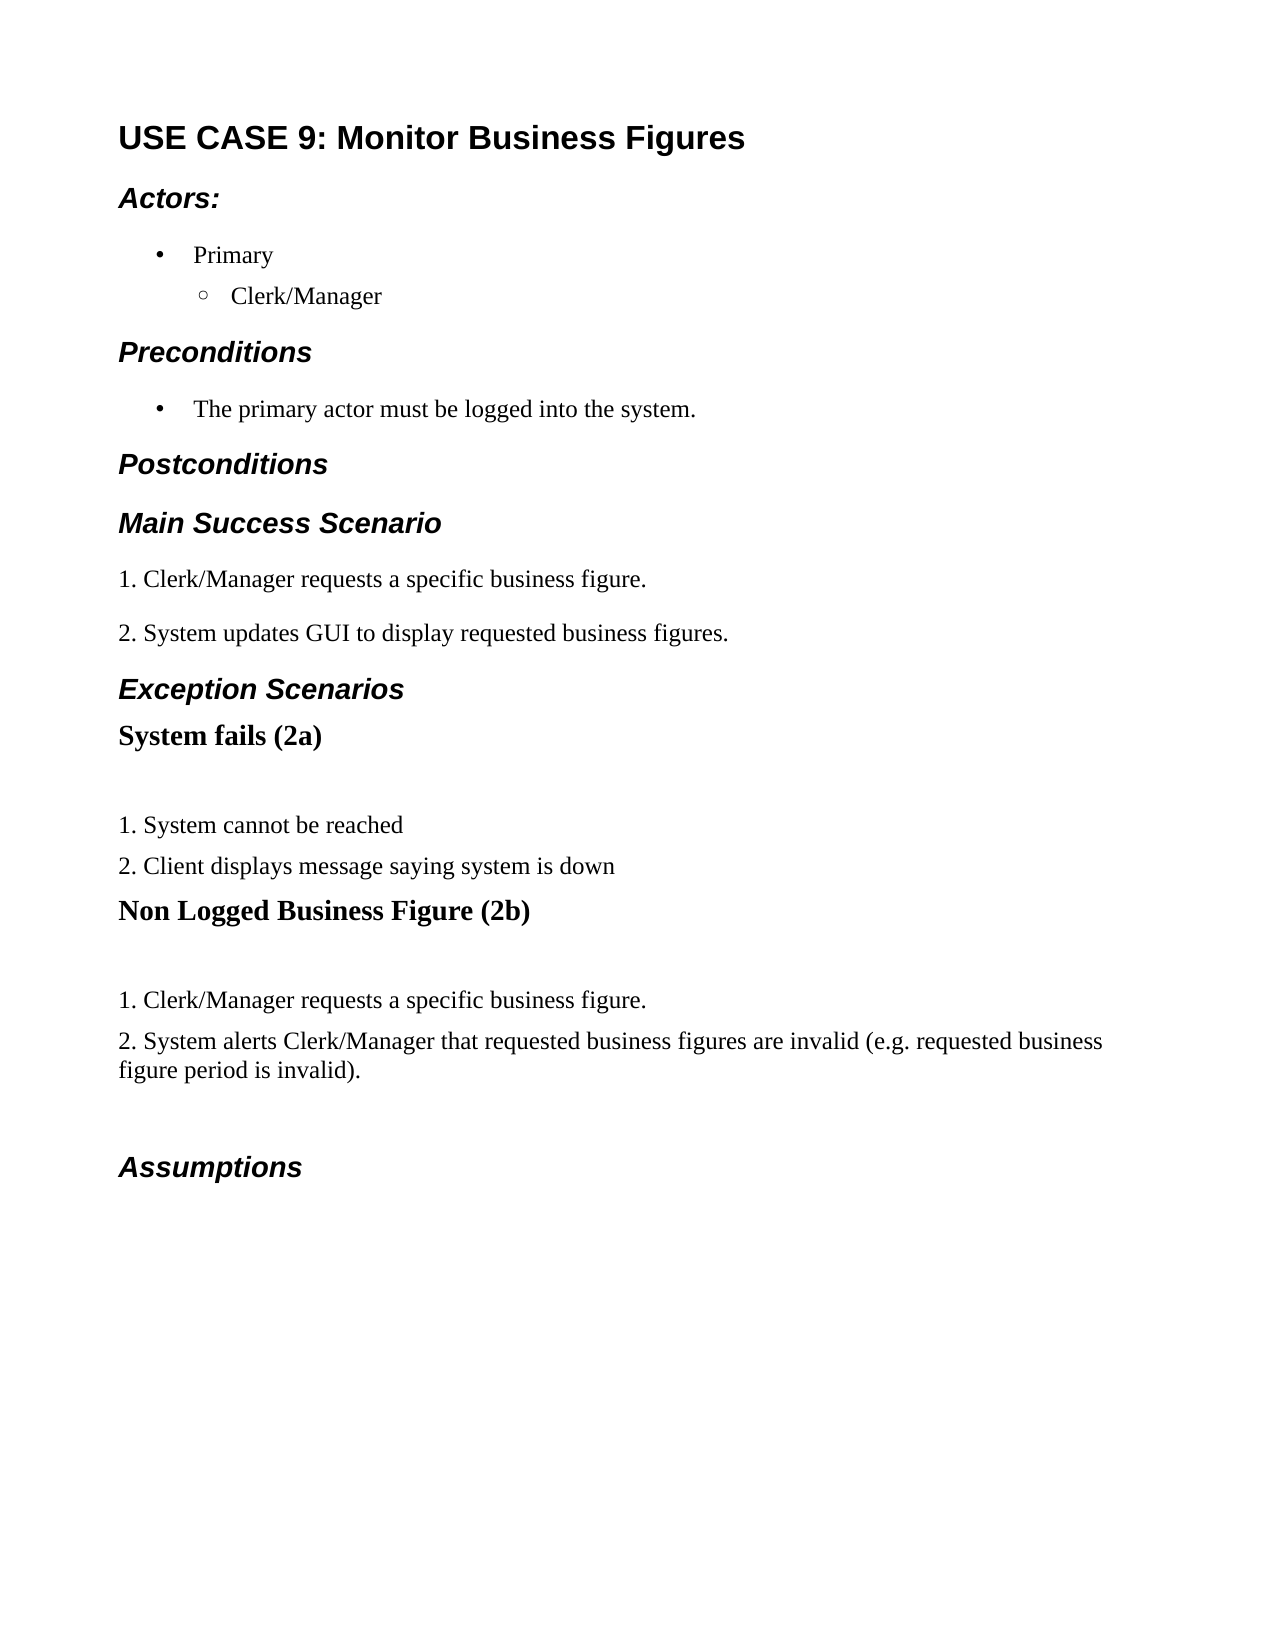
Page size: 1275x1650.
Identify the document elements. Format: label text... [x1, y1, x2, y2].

text 2. Client displays message saying system is down [118, 851, 1157, 880]
subtitle Actors: [118, 182, 1157, 215]
text Non Logged Business Figure (2b) [118, 893, 1157, 926]
subtitle Exception Scenarios [118, 672, 1157, 706]
text 1. Clerk/Manager requests a specific business figure. [118, 985, 1157, 1013]
subtitle The primary actor must be logged into the system. [156, 394, 1157, 422]
subtitle Primary [156, 240, 1157, 269]
subtitle Assumptions [118, 1150, 1157, 1183]
subtitle 2. System updates GUI to display requested business figures. [118, 618, 1157, 647]
list Clerk/Manager [193, 281, 1157, 310]
subtitle Main Success Scenario [118, 506, 1157, 539]
subtitle USE CASE 9: Monitor Business Figures [118, 118, 1157, 157]
text 2. System alerts Clerk/Manager that requested business figures are invalid (e.g. requested business figure period is invalid). [118, 1026, 1157, 1083]
text 1. System cannot be reached [118, 810, 1157, 839]
subtitle 1. Clerk/Manager requests a specific business figure. [118, 564, 1157, 593]
subtitle Postconditions [118, 447, 1157, 481]
text System fails (2a) [118, 718, 1157, 752]
subtitle Preconditions [118, 335, 1157, 369]
